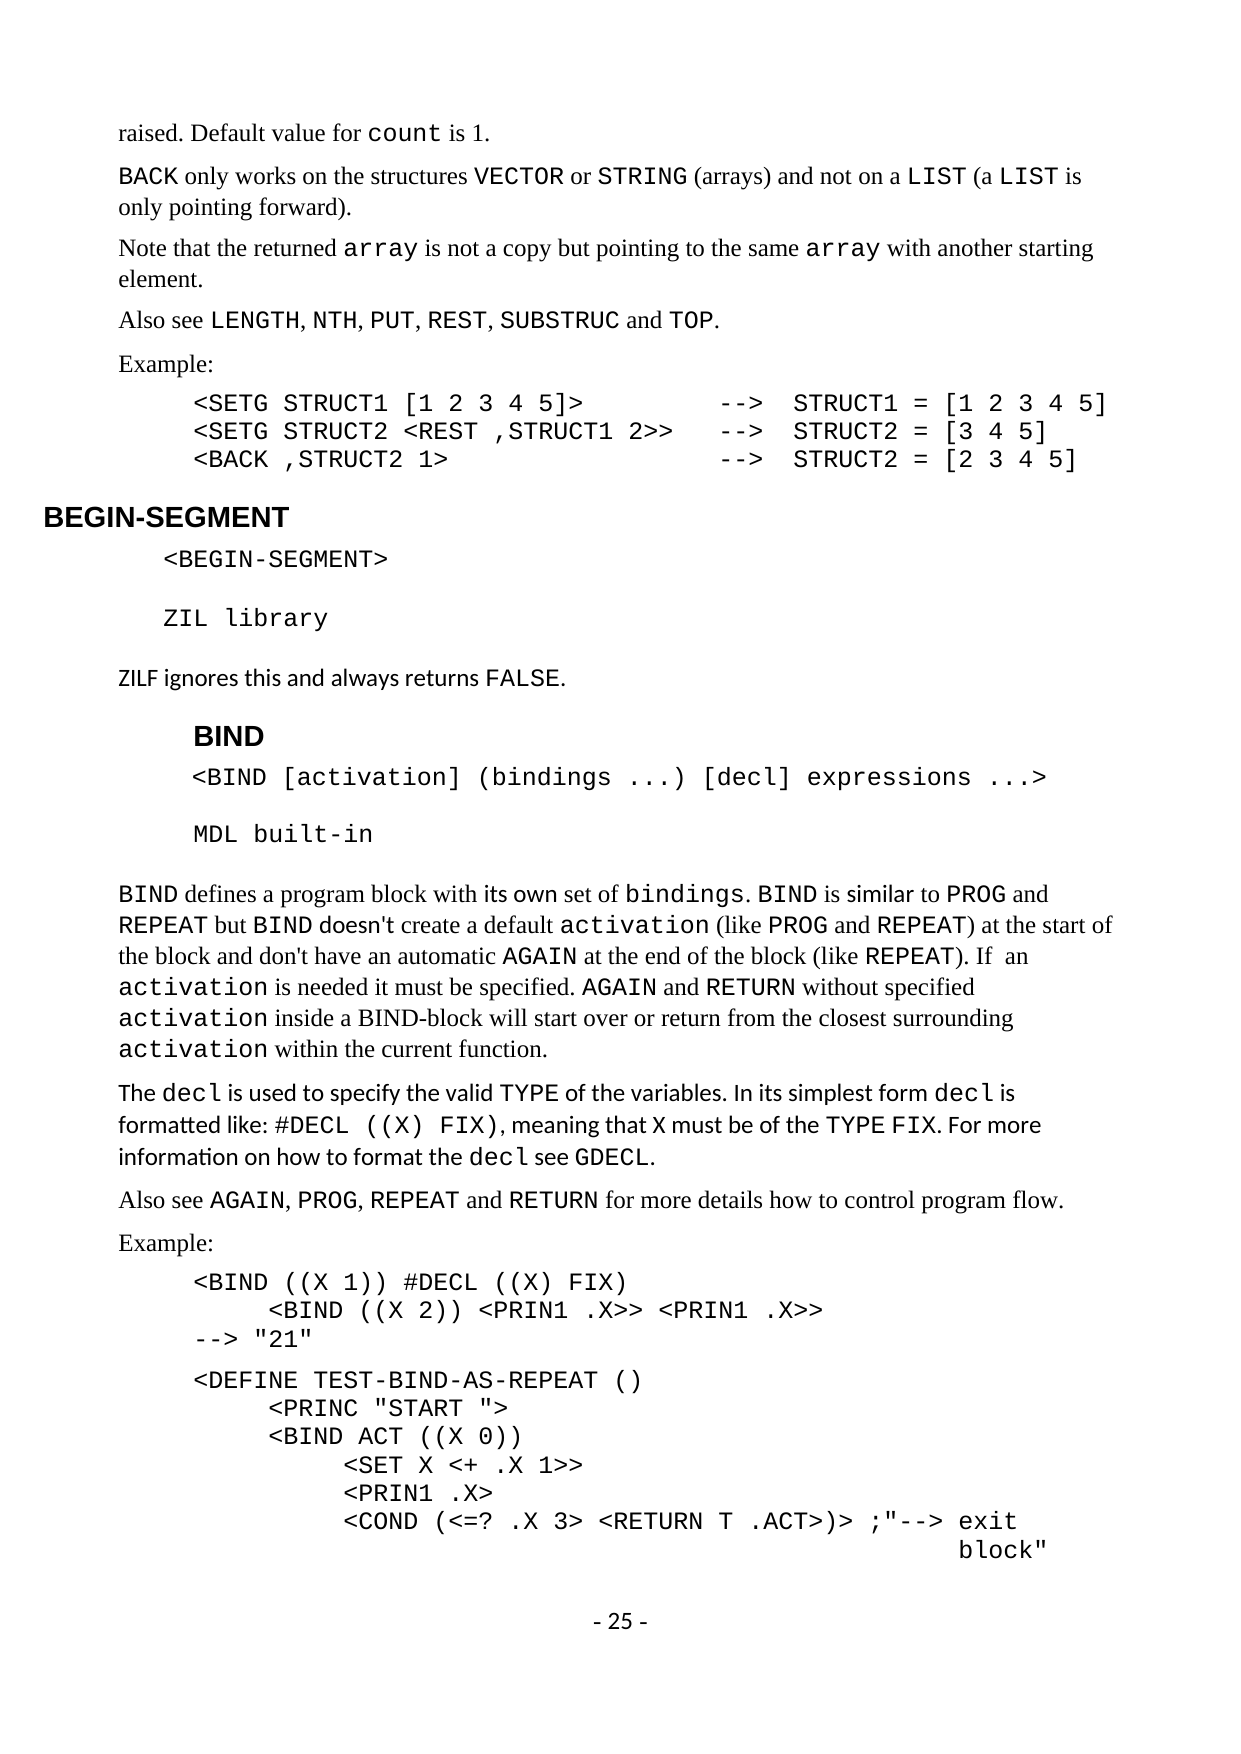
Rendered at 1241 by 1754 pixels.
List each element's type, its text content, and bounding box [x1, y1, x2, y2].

text Note that the returned array is not a copy but pointing to the same array with another starting element. [118, 233, 1122, 293]
text MDL built-in [118, 821, 1122, 849]
subtitle BIND [118, 718, 1122, 752]
text BIND defines a program block with its own set of bindings. BIND is similar to PROG and REPEAT but BIND doesn't create a default activation (like PROG and REPEAT) at the start of the block and don't have an automatic AGAIN at the end of the block (like REPEAT). If an activation is needed it must be specified. AGAIN and RETURN without specified activation inside a BIND-block will start over or return from the closest surrounding activation within the current function. [118, 878, 1122, 1065]
text raised. Default value for count is 1. [118, 118, 1122, 149]
text Also see AGAIN, PROG, REPEAT and RETURN for more details how to control program flow. [118, 1185, 1122, 1216]
text Example: [118, 1228, 1122, 1257]
text BACK only works on the structures VECTOR or STRING (arrays) and not on a LIST (a LIST is only pointing forward). [118, 161, 1122, 221]
text The decl is used to specify the valid TYPE of the variables. In its simplest form decl is formatted like: #DECL ((X) FIX), meaning that X must be of the TYPE FIX. For more information on how to format the decl see GDECL. [118, 1077, 1122, 1173]
text <DEFINE TEST-BIND-AS-REPEAT () <PRINC "START "> <BIND ACT ((X 0)) <SET X <+ .X 1>> <PRIN1 .X> <COND (<=? .X 3> <RETURN T .ACT>)> ;"--> exit block" [118, 1367, 1122, 1566]
text ZILF ignores this and always returns FALSE. [118, 662, 1122, 693]
text <BIND [activation] (bindings ...) [decl] expressions ...> [192, 764, 1122, 793]
text Example: [118, 349, 1122, 378]
subtitle BEGIN-SEGMENT [43, 500, 1122, 534]
list ZIL library [118, 605, 1122, 633]
text Also see LENGTH, NTH, PUT, REST, SUBSTRUC and TOP. [118, 306, 1122, 336]
text <SETG STRUCT1 [1 2 3 4 5]> --> STRUCT1 = [1 2 3 4 5] <SETG STRUCT2 <REST ,STRUCT1 2>> --> STRUCT2 = [3 4 5] <BACK ,STRUCT2 1> --> STRUCT2 = [2 3 4 5] [118, 390, 1122, 475]
list <BEGIN-SEGMENT> [118, 546, 1122, 574]
text <BIND ((X 1)) #DECL ((X) FIX) <BIND ((X 2)) <PRIN1 .X>> <PRIN1 .X>> --> "21" [118, 1270, 1122, 1355]
